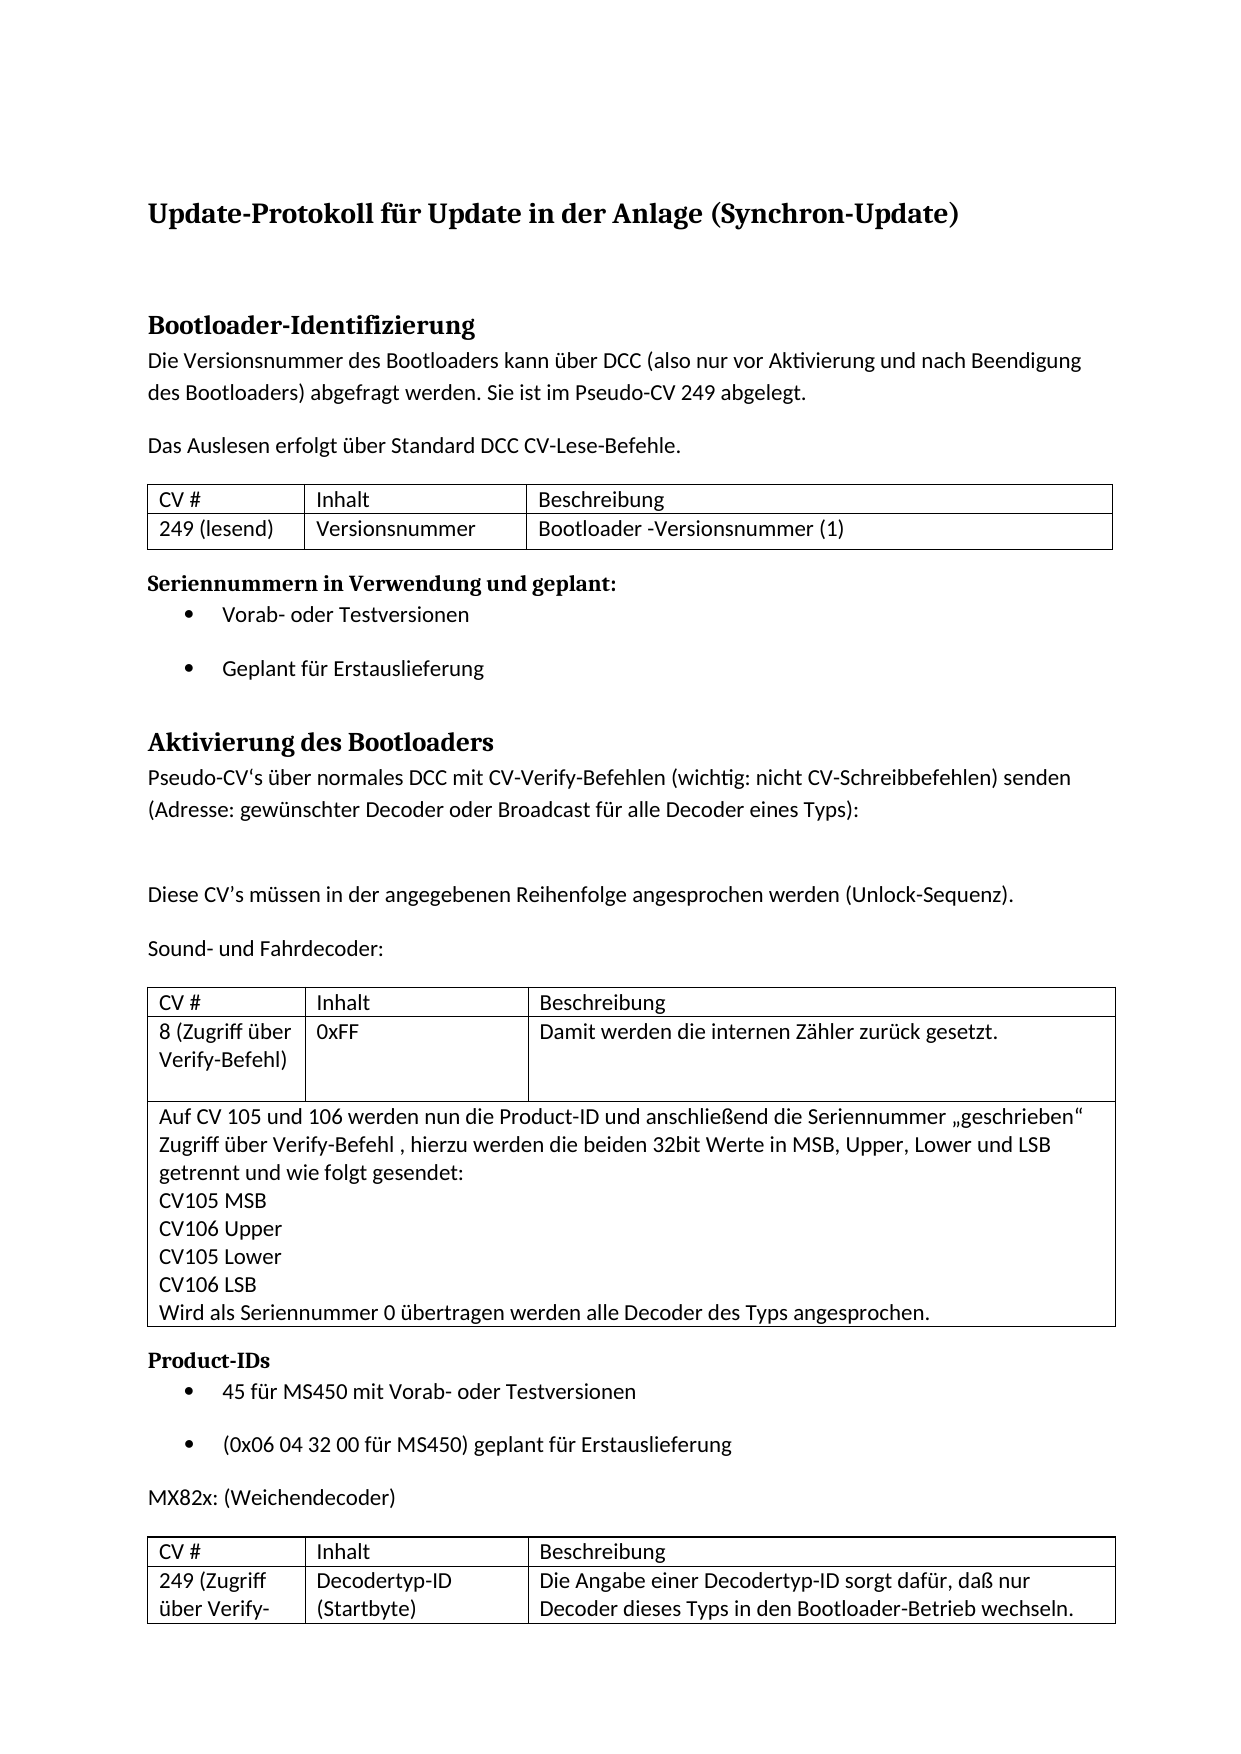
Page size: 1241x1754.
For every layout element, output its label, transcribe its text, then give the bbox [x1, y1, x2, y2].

text Sound- und Fahrdecoder: [148, 934, 1093, 962]
list (0x06 04 32 00 für MS450) geplant für Erstauslieferung [185, 1430, 1093, 1458]
table_header Inhalt [306, 1538, 528, 1566]
list 45 für MS450 mit Vorab- oder Testversionen [185, 1377, 1093, 1405]
table_cell Die Angabe einer Decodertyp-ID sorgt dafür, daß nur Decoder dieses Typs in den Bootloader-Betrieb wechseln. [529, 1567, 1115, 1623]
table_cell Auf CV 105 und 106 werden nun die Product-ID und anschließend die Seriennummer „geschrieben“ Zugriff über Verify-Befehl , hierzu werden die beiden 32bit Werte in MSB, Upper, Lower und LSB getrennt und wie folgt gesendet: CV105 MSB CV106 Upper CV105 Lower CV106 LSB Wird als Seriennummer 0 übertragen werden alle Decoder des Typs angesprochen. [148, 1102, 1115, 1326]
table_cell Bootloader -Versionsnummer (1) [527, 514, 1112, 549]
text Pseudo-CV‘s über normales DCC mit CV-Verify-Befehlen (wichtig: nicht CV-Schreibbefehlen) senden (Adresse: gewünschter Decoder oder Broadcast für alle Decoder eines Typs): [148, 763, 1093, 823]
subtitle Aktivierung des Bootloaders [148, 727, 1093, 759]
text Die Versionsnummer des Bootloaders kann über DCC (also nur vor Aktivierung und nach Beendigung des Bootloaders) abgefragt werden. Sie ist im Pseudo-CV 249 abgelegt. [148, 346, 1093, 406]
list Geplant für Erstauslieferung [185, 654, 1093, 682]
table_cell 249 (lesend) [148, 514, 304, 549]
subtitle Bootloader-Identifizierung [148, 310, 1093, 341]
subtitle Update-Protokoll für Update in der Anlage (Synchron-Update) [148, 198, 1093, 231]
text Diese CV’s müssen in der angegebenen Reihenfolge angesprochen werden (Unlock-Sequenz). [148, 848, 1093, 909]
table_cell Damit werden die internen Zähler zurück gesetzt. [529, 1017, 1115, 1101]
table_header CV # [148, 485, 304, 513]
table_header CV # [148, 988, 305, 1016]
table_cell 249 (Zugriff über Verify- [148, 1567, 305, 1623]
table_cell 8 (Zugriff über Verify-Befehl) [148, 1017, 305, 1101]
table_header Beschreibung [529, 988, 1115, 1016]
subtitle Seriennummern in Verwendung und geplant: [148, 571, 1093, 597]
table_header Inhalt [305, 485, 526, 513]
text MX82x: (Weichendecoder) [148, 1483, 1093, 1511]
table_cell 0xFF [306, 1017, 528, 1101]
table_header CV # [148, 1538, 305, 1566]
table_header Beschreibung [527, 485, 1112, 513]
table_header Beschreibung [529, 1538, 1115, 1566]
subtitle Product-IDs [148, 1348, 1093, 1374]
table_cell Decodertyp-ID (Startbyte) [306, 1567, 528, 1623]
list Vorab- oder Testversionen [185, 601, 1093, 629]
text Das Auslesen erfolgt über Standard DCC CV-Lese-Befehle. [148, 431, 1093, 459]
table_cell Versionsnummer [305, 514, 526, 549]
table_header Inhalt [306, 988, 528, 1016]
